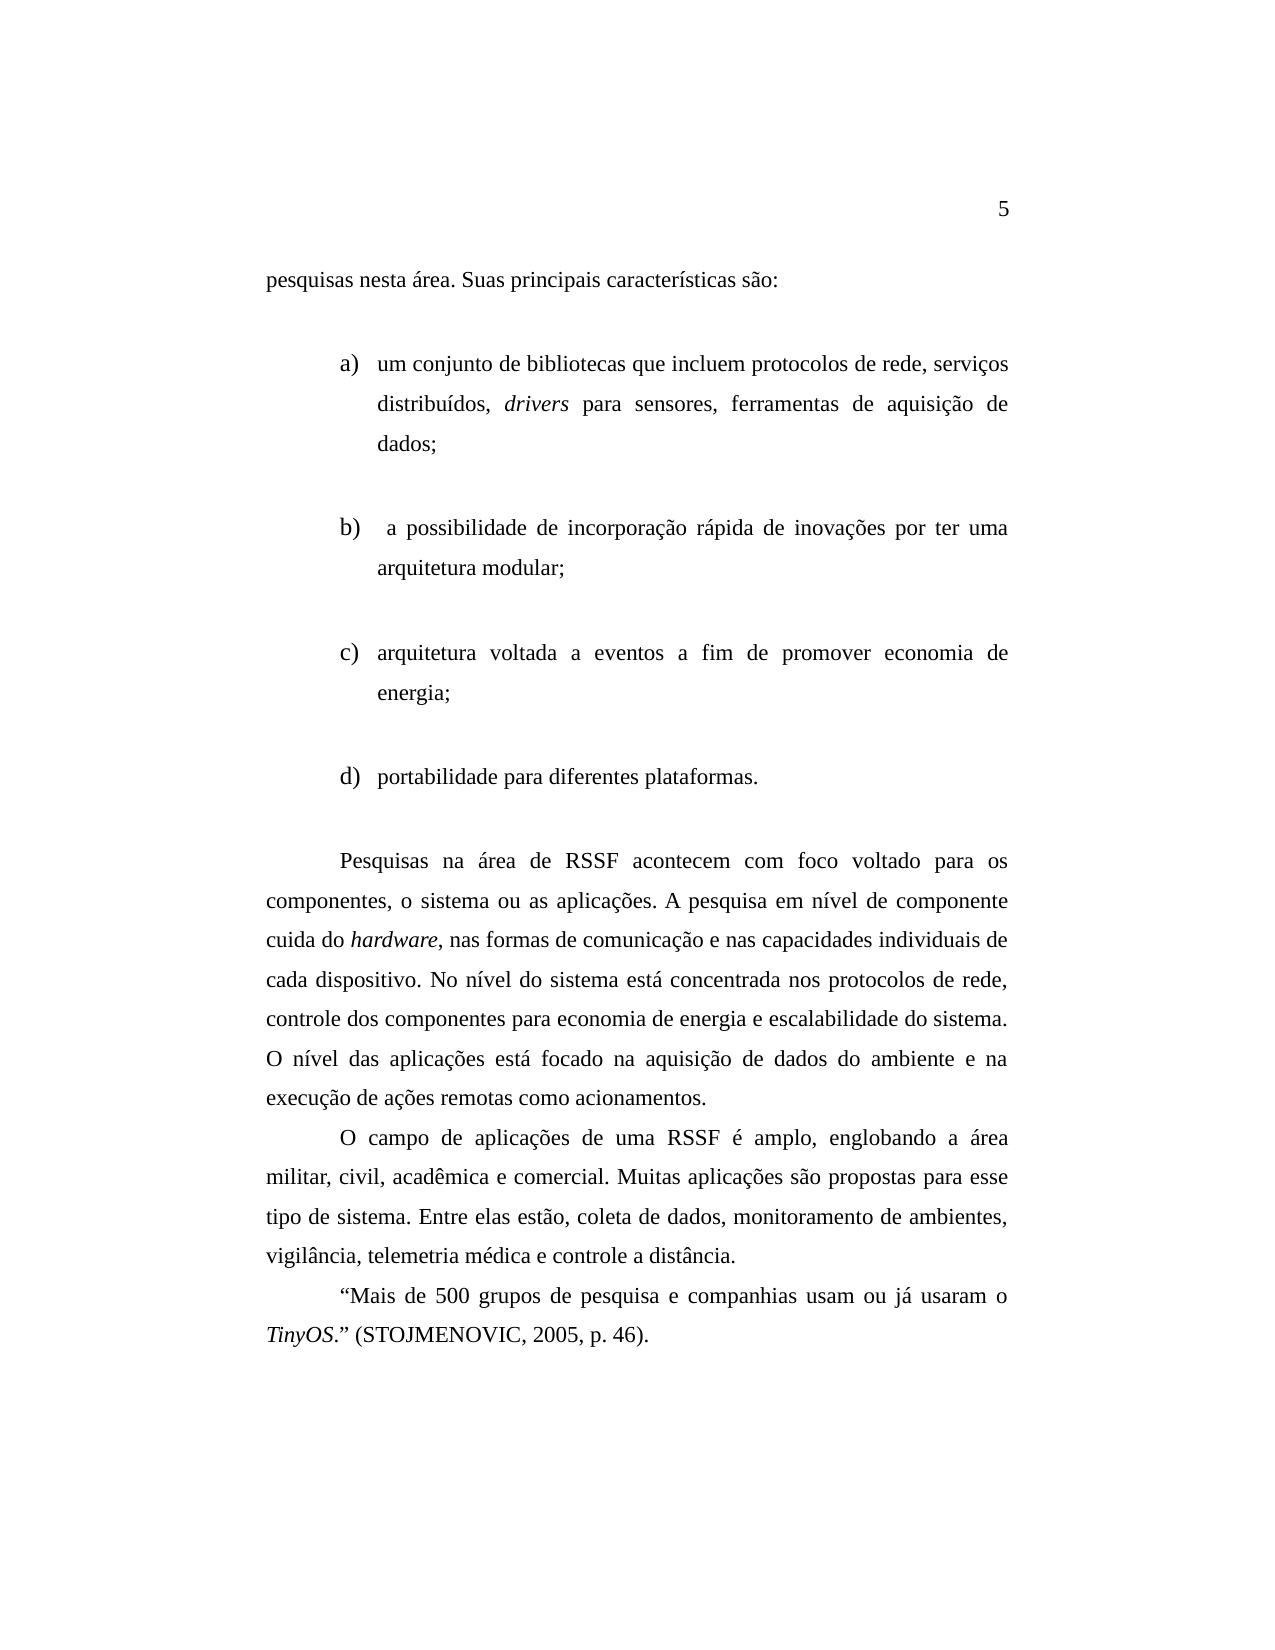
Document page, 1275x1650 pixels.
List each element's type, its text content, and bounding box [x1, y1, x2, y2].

text Pesquisas na área de RSSF acontecem com foco voltado para os componentes, o sistema ou as aplicações. A pesquisa em nível de componente cuida do hardware, nas formas de comunicação e nas capacidades individuais de cada dispositivo. No nível do sistema está concentrada nos protocolos de rede, controle dos componentes para economia de energia e escalabilidade do sistema. O nível das aplicações está focado na aquisição de dados do ambiente e na execução de ações remotas como acionamentos. [266, 847, 1009, 1111]
list a possibilidade de incorporação rápida de inovações por ter uma arquitetura modular; [339, 512, 1009, 581]
list portabilidade para diferentes plataformas. [339, 761, 1009, 790]
list arquitetura voltada a eventos a fim de promover economia de energia; [339, 637, 1009, 705]
text O campo de aplicações de uma RSSF é amplo, englobando a área militar, civil, acadêmica e comercial. Muitas aplicações são propostas para esse tipo de sistema. Entre elas estão, coleta de dados, monitoramento de ambientes, vigilância, telemetria médica e controle a distância. [266, 1124, 1009, 1269]
text pesquisas nesta área. Suas principais características são: [266, 266, 1009, 292]
text “Mais de 500 grupos de pesquisa e companhias usam ou já usaram o TinyOS.” (STOJMENOVIC, 2005, p. 46). [266, 1282, 1009, 1348]
list um conjunto de bibliotecas que incluem protocolos de rede, serviços distribuídos, drivers para sensores, ferramentas de aquisição de dados; [339, 348, 1009, 456]
